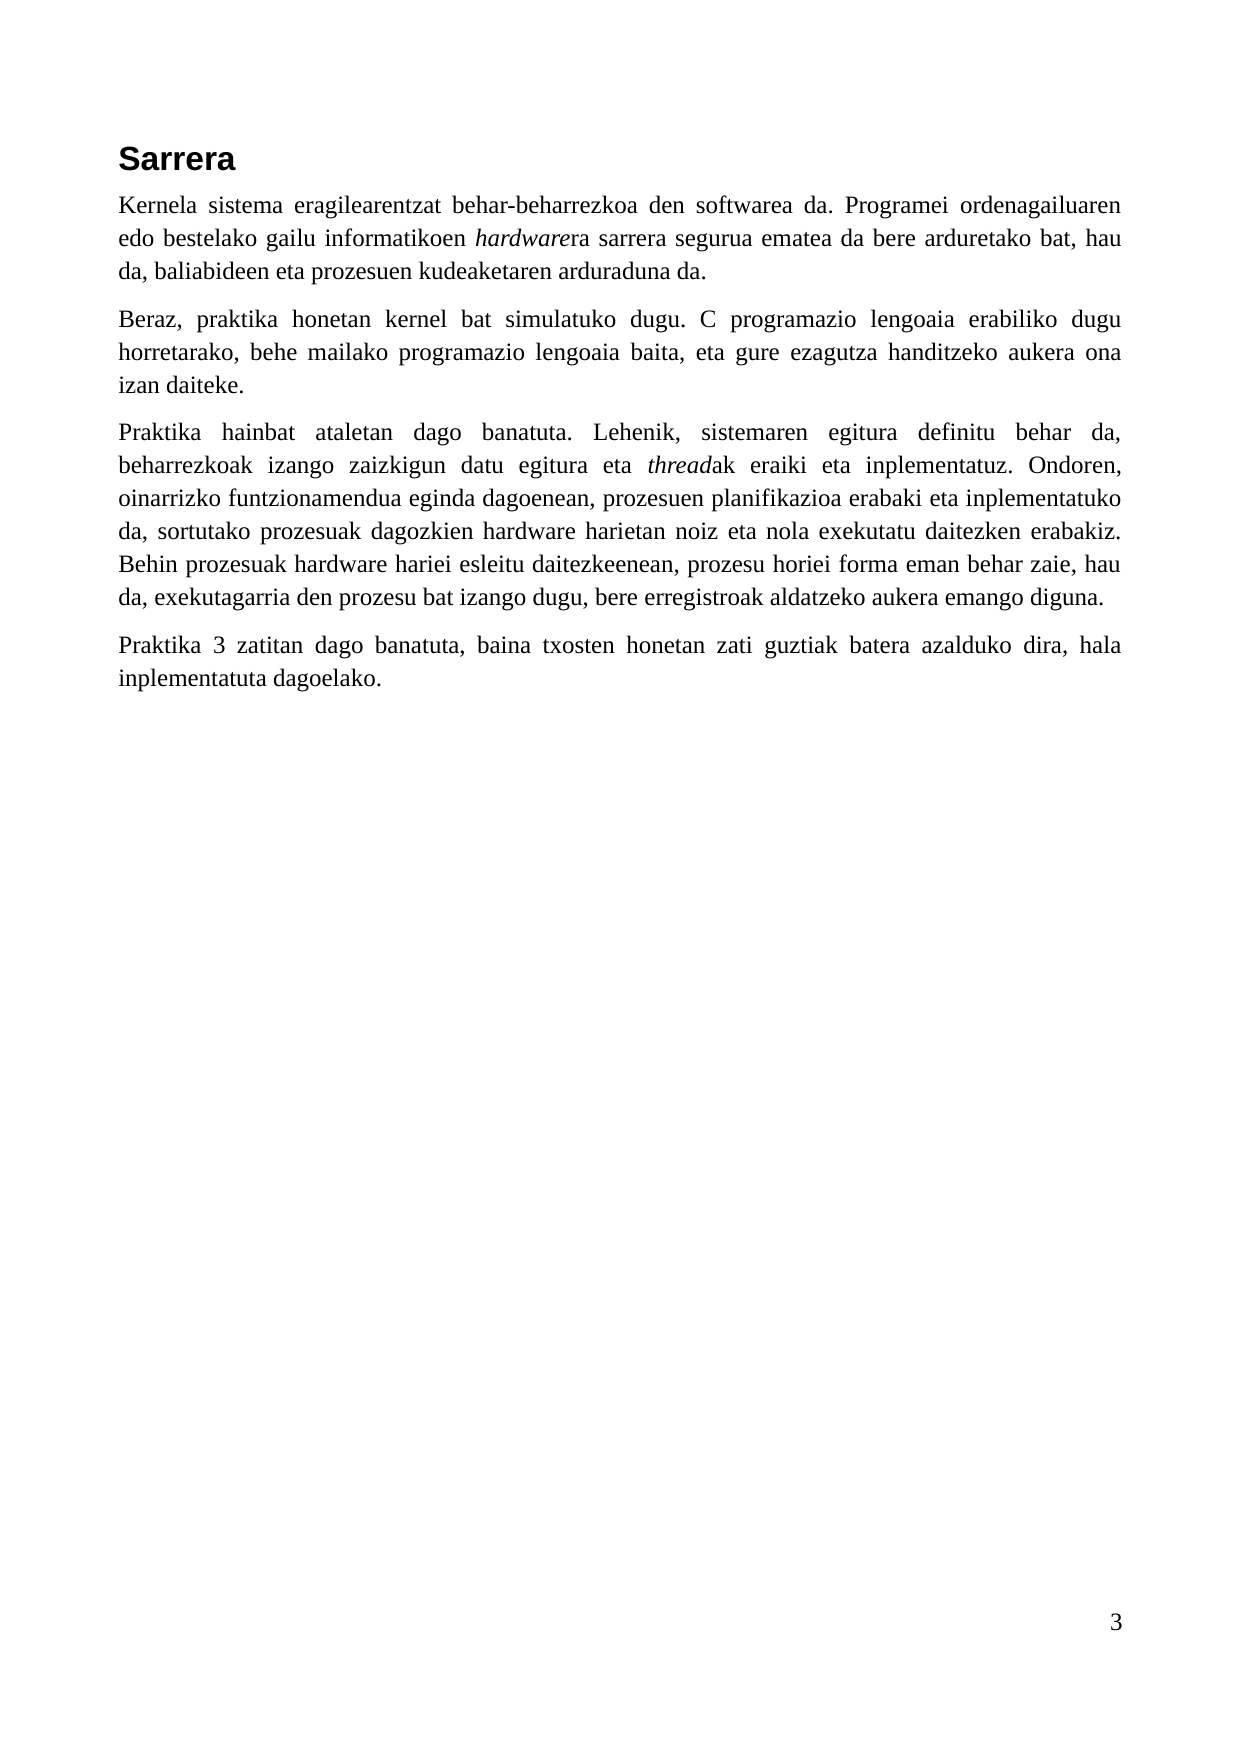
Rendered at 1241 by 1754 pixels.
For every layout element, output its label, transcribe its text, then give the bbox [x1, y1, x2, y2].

text Praktika hainbat ataletan dago banatuta. Lehenik, sistemaren egitura definitu behar da, beharrezkoak izango zaizkigun datu egitura eta threadak eraiki eta inplementatuz. Ondoren, oinarrizko funtzionamendua eginda dagoenean, prozesuen planifikazioa erabaki eta inplementatuko da, sortutako prozesuak dagozkien hardware harietan noiz eta nola exekutatu daitezken erabakiz. Behin prozesuak hardware hariei esleitu daitezkeenean, prozesu horiei forma eman behar zaie, hau da, exekutagarria den prozesu bat izango dugu, bere erregistroak aldatzeko aukera emango diguna. [118, 417, 1122, 611]
subtitle Sarrera [118, 139, 1122, 178]
text Beraz, praktika honetan kernel bat simulatuko dugu. C programazio lengoaia erabiliko dugu horretarako, behe mailako programazio lengoaia baita, eta gure ezagutza handitzeko aukera ona izan daiteke. [118, 304, 1122, 398]
text Praktika 3 zatitan dago banatuta, baina txosten honetan zati guztiak batera azalduko dira, hala inplementatuta dagoelako. [118, 630, 1122, 692]
text Kernela sistema eragilearentzat behar-beharrezkoa den softwarea da. Programei ordenagailuaren edo bestelako gailu informatikoen hardwarera sarrera segurua ematea da bere arduretako bat, hau da, baliabideen eta prozesuen kudeaketaren arduraduna da. [118, 190, 1122, 285]
